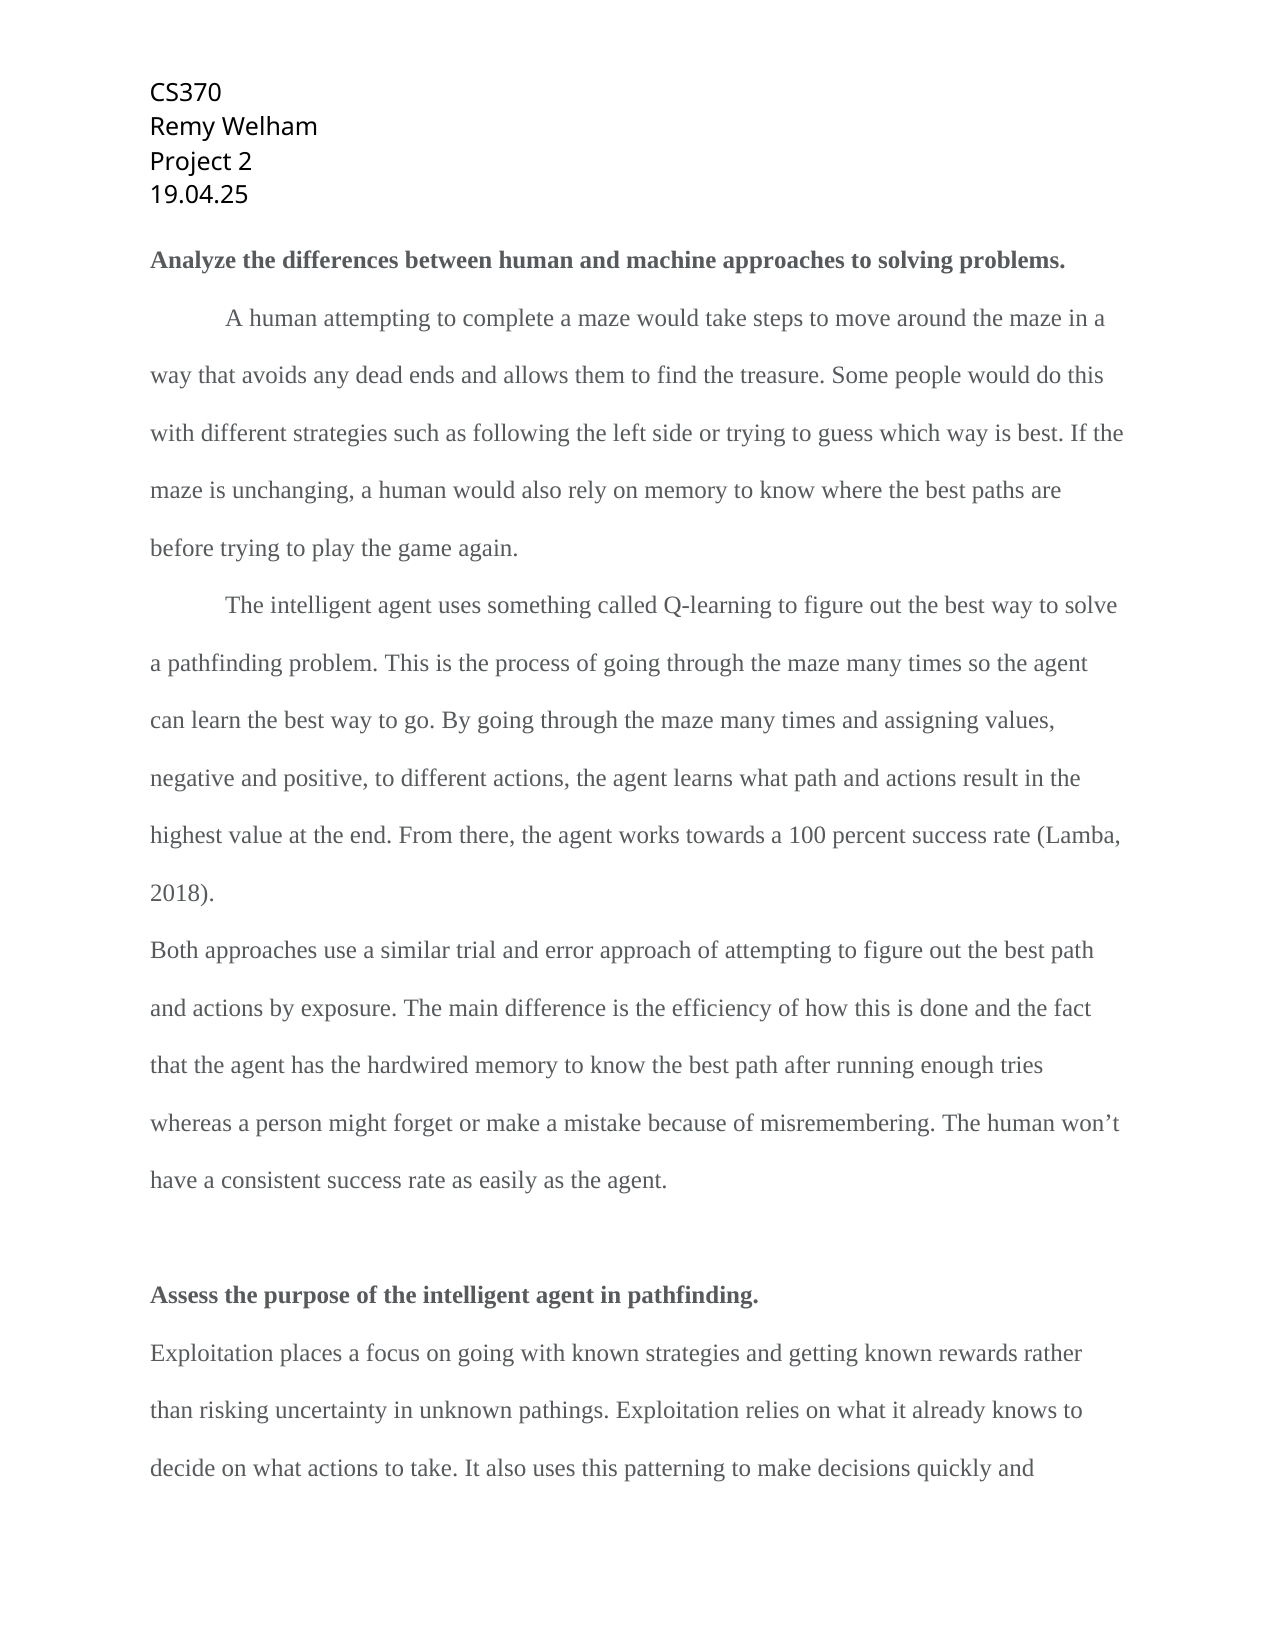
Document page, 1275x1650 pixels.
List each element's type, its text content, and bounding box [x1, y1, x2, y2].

text Analyze the differences between human and machine approaches to solving problems. [150, 245, 1125, 274]
text The intelligent agent uses something called Q-learning to figure out the best way to solve a pathfinding problem. This is the process of going through the maze many times so the agent can learn the best way to go. By going through the maze many times and assigning values, negative and positive, to different actions, the agent learns what path and actions result in the highest value at the end. From there, the agent works towards a 100 percent success rate (Lamba, 2018). [150, 590, 1125, 907]
text Both approaches use a similar trial and error approach of attempting to figure out the best path and actions by exposure. The main difference is the efficiency of how this is done and the fact that the agent has the hardwired memory to know the best path after running enough tries whereas a person might forget or make a mistake because of misremembering. The human won’t have a consistent success rate as easily as the agent. [150, 935, 1125, 1194]
text Assess the purpose of the intelligent agent in pathfinding. [150, 1280, 1125, 1309]
text Exploitation places a focus on going with known strategies and getting known rewards rather than risking uncertainty in unknown pathings. Exploitation relies on what it already knows to decide on what actions to take. It also uses this patterning to make decisions quickly and [150, 1338, 1125, 1482]
text A human attempting to complete a maze would take steps to move around the maze in a way that avoids any dead ends and allows them to find the treasure. Some people would do this with different strategies such as following the left side or trying to guess which way is best. If the maze is unchanging, a human would also rely on memory to know where the best paths are before trying to play the game again. [150, 303, 1125, 562]
